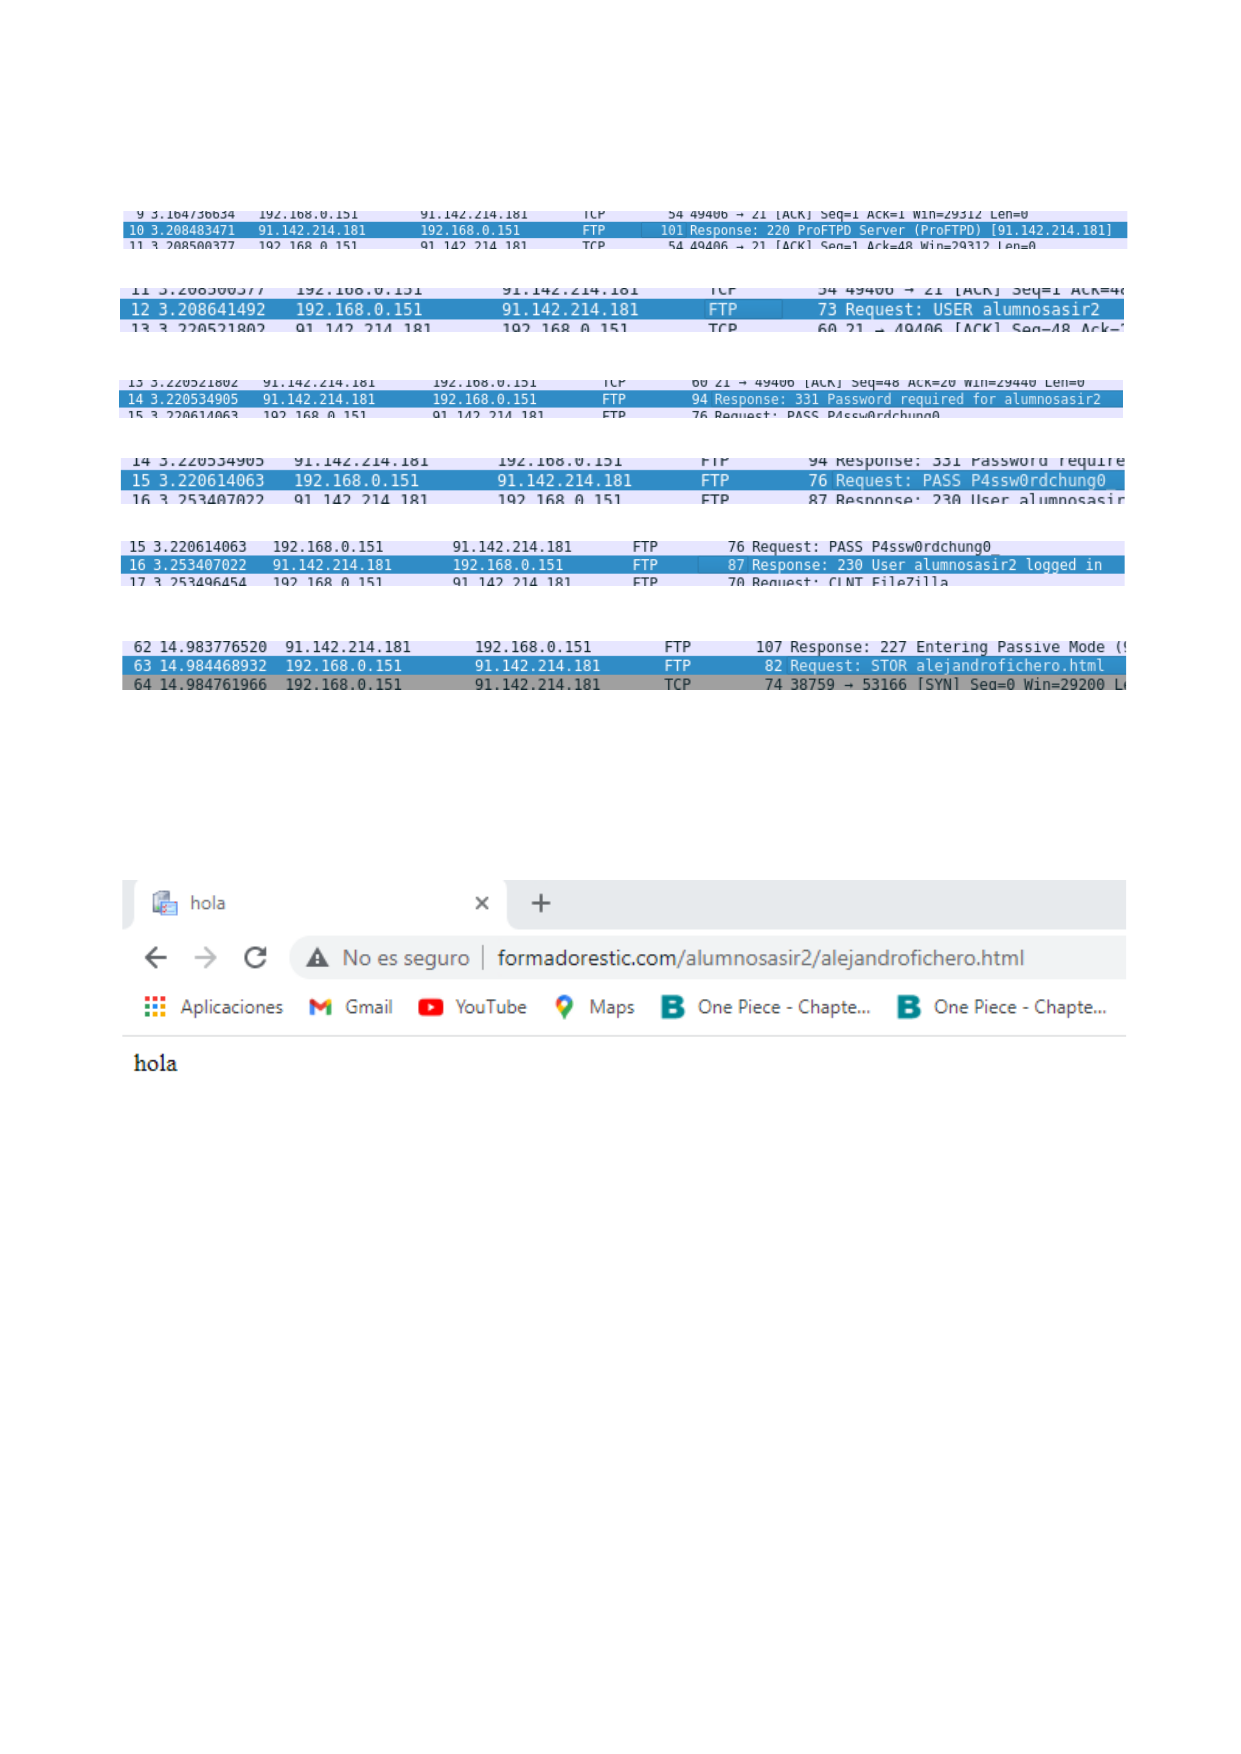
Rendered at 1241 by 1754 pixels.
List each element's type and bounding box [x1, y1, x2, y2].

picture [120, 458, 1125, 504]
picture [122, 880, 1127, 1368]
picture [119, 380, 1123, 418]
picture [123, 211, 1128, 249]
picture [120, 288, 1124, 332]
picture [120, 541, 1125, 586]
picture [122, 641, 1127, 690]
